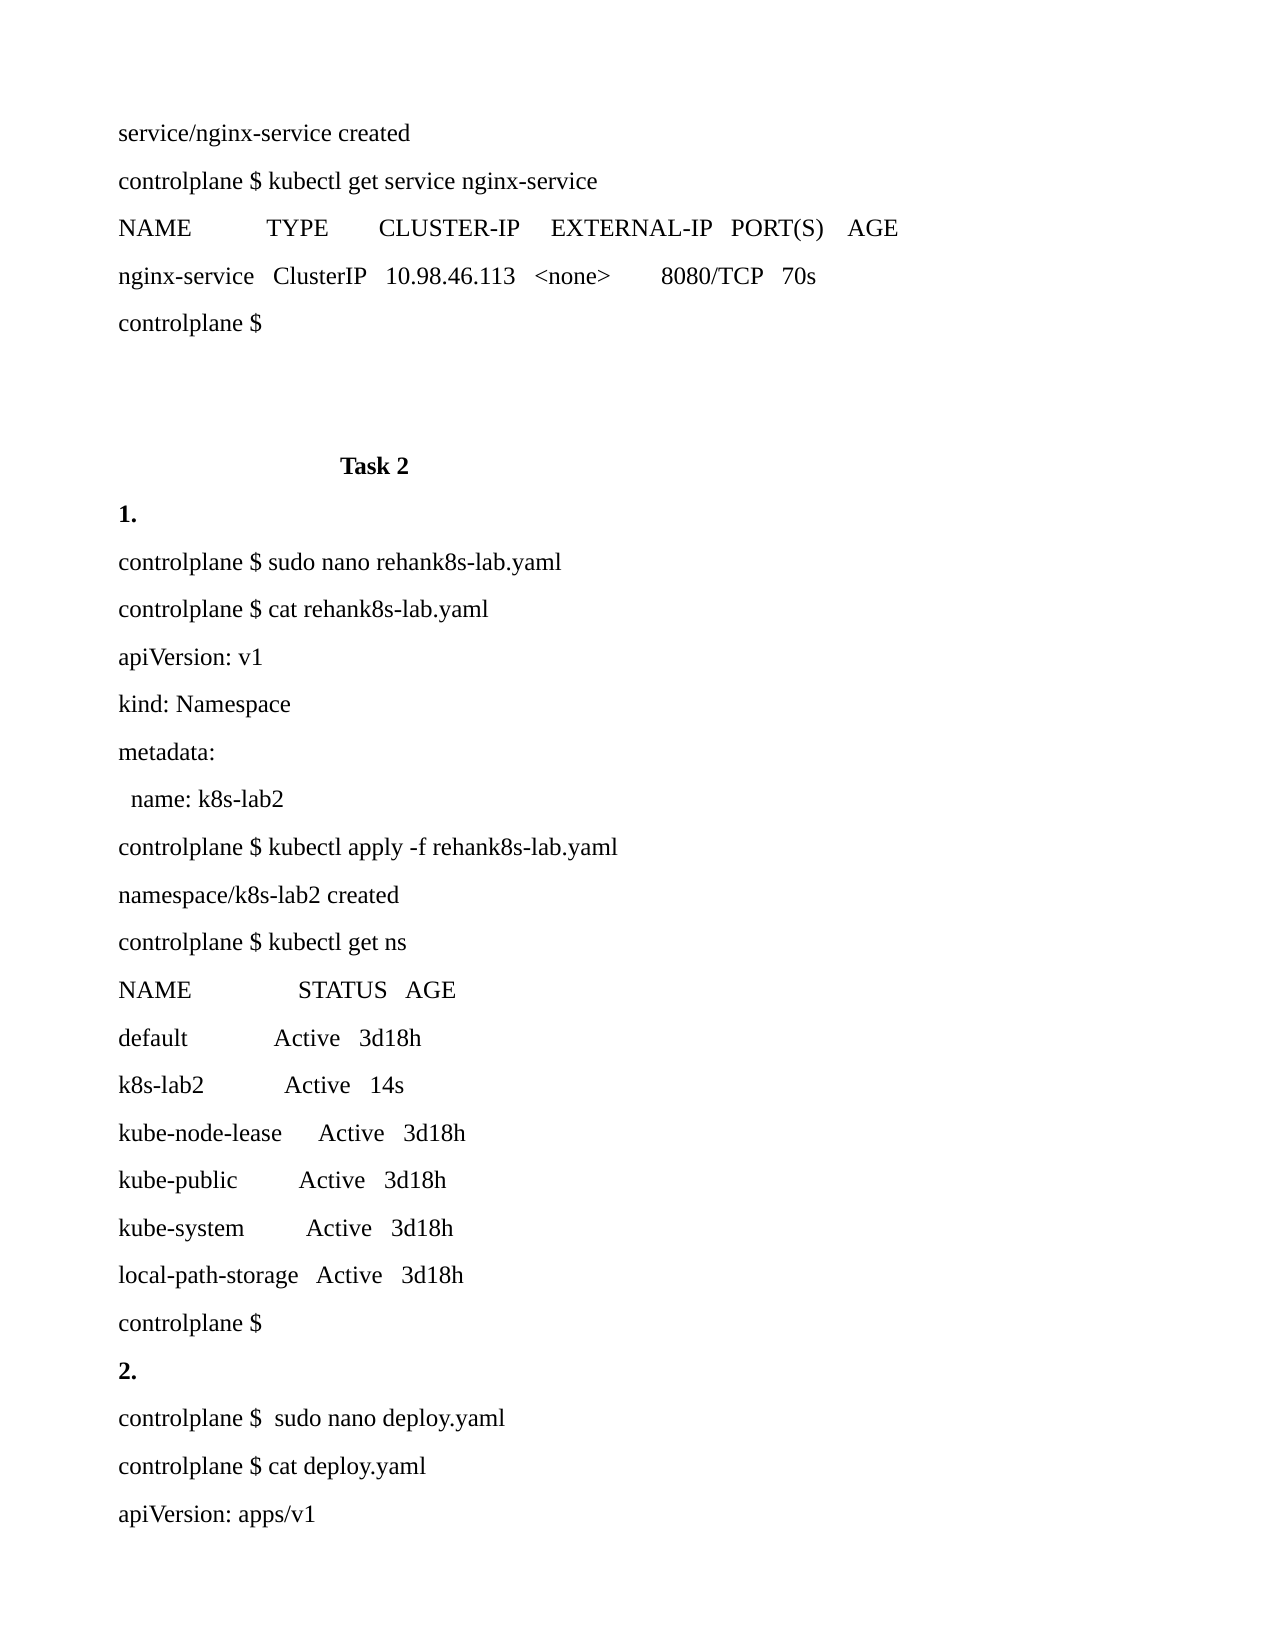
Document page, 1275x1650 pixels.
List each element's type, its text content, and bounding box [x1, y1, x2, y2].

text controlplane $ kubectl get ns [118, 927, 1157, 956]
text controlplane $ cat rehank8s-lab.yaml [118, 594, 1157, 623]
text controlplane $ [118, 1308, 1157, 1337]
text controlplane $ sudo nano rehank8s-lab.yaml [118, 547, 1157, 575]
text controlplane $ kubectl apply -f rehank8s-lab.yaml [118, 832, 1157, 861]
text controlplane $ kubectl get service nginx-service [118, 166, 1157, 194]
text kube-public Active 3d18h [118, 1165, 1157, 1194]
text controlplane $ cat deploy.yaml [118, 1451, 1157, 1480]
text apiVersion: v1 [118, 642, 1157, 671]
text metadata: [118, 737, 1157, 766]
text k8s-lab2 Active 14s [118, 1070, 1157, 1099]
text NAME TYPE CLUSTER-IP EXTERNAL-IP PORT(S) AGE [118, 213, 1157, 242]
text kube-system Active 3d18h [118, 1213, 1157, 1242]
text kube-node-lease Active 3d18h [118, 1118, 1157, 1147]
text Task 2 [118, 451, 1157, 480]
text controlplane $ sudo nano deploy.yaml [118, 1403, 1157, 1432]
text 1. [118, 499, 1157, 528]
text namespace/k8s-lab2 created [118, 880, 1157, 908]
text local-path-storage Active 3d18h [118, 1261, 1157, 1289]
text kind: Namespace [118, 689, 1157, 718]
text apiVersion: apps/v1 [118, 1499, 1157, 1527]
text NAME STATUS AGE [118, 975, 1157, 1004]
text 2. [118, 1356, 1157, 1384]
text service/nginx-service created [118, 118, 1157, 147]
text nginx-service ClusterIP 10.98.46.113 <none> 8080/TCP 70s [118, 261, 1157, 290]
text default Active 3d18h [118, 1023, 1157, 1051]
text controlplane $ [118, 308, 1157, 337]
text name: k8s-lab2 [118, 784, 1157, 813]
